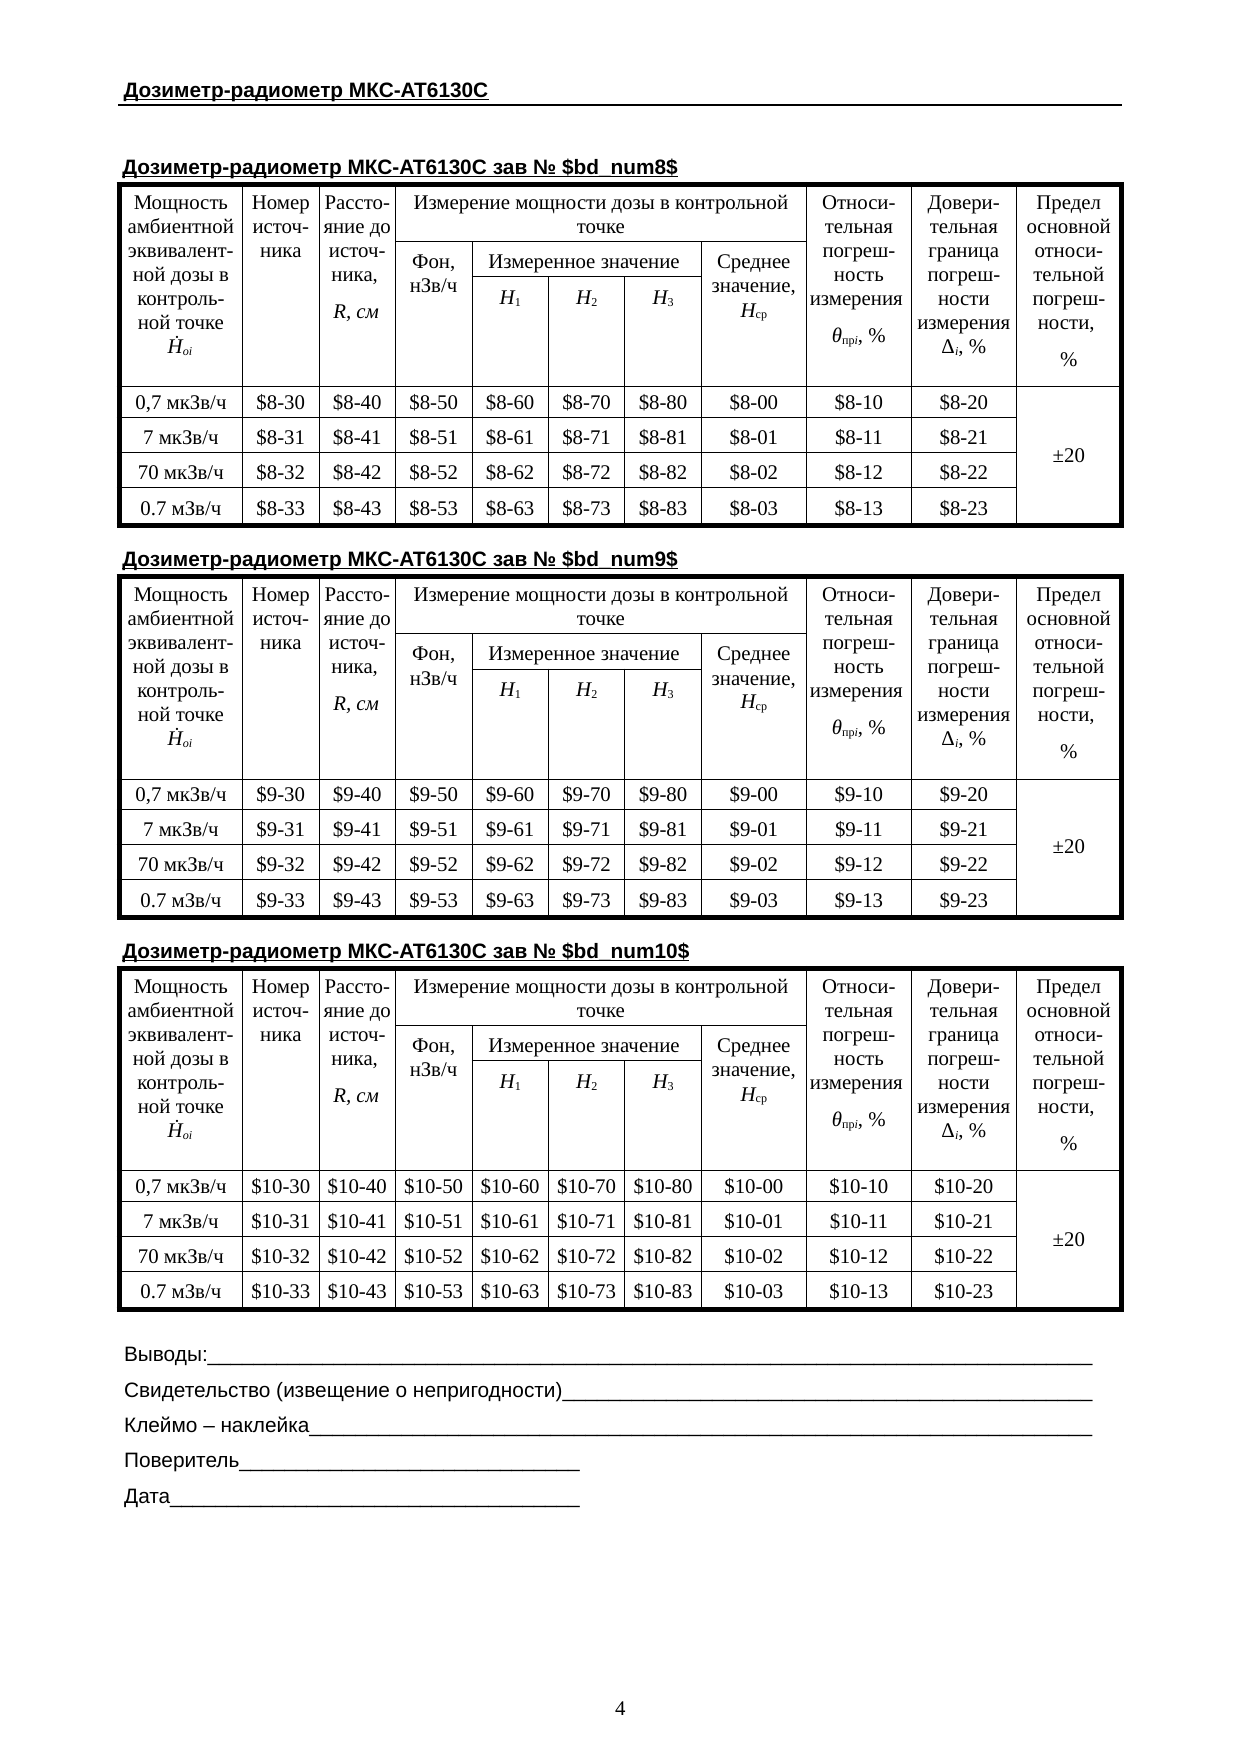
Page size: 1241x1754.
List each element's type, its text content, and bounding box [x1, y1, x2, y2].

table_cell $10-41 [320, 1202, 395, 1236]
table_cell $8-72 [549, 453, 624, 487]
table_cell $9-43 [320, 880, 395, 914]
table_cell Среднее значение, Hср [702, 242, 806, 386]
table_cell Клеймо – наклейка [118, 1407, 1122, 1442]
table_cell $10-01 [702, 1202, 806, 1236]
table_cell H1 [473, 670, 548, 778]
table_cell $9-51 [396, 810, 472, 844]
table_cell $10-73 [549, 1272, 624, 1307]
table_cell $9-13 [807, 880, 911, 914]
table_cell Довери-тельная граница погреш-ности измерения Δi, % [912, 187, 1016, 386]
table_cell 0,7 мкЗв/ч [122, 780, 242, 809]
table_cell $9-62 [473, 845, 548, 879]
table_cell $10-11 [807, 1202, 911, 1236]
table_cell $10-30 [243, 1171, 319, 1201]
table_cell $10-00 [702, 1171, 806, 1201]
table_cell 70 мкЗв/ч [122, 453, 242, 487]
table_cell Измеренное значение [473, 242, 701, 276]
table_cell Относи-тельная погреш-ность измерения θпрi, % [807, 187, 911, 386]
table_cell $10-43 [320, 1272, 395, 1307]
table_cell $9-61 [473, 810, 548, 844]
table_cell $10-32 [243, 1237, 319, 1271]
table_cell H3 [625, 670, 701, 778]
table_cell $9-50 [396, 780, 472, 809]
table_cell Свидетельство (извещение о непригодности) [118, 1372, 1122, 1407]
table_cell $9-21 [912, 810, 1016, 844]
table_cell $10-51 [396, 1202, 472, 1236]
table_cell Измерение мощности дозы в контрольной точке [396, 187, 806, 241]
table_cell Довери-тельная граница погреш-ности измерения Δi, % [912, 579, 1016, 778]
table_cell $8-80 [625, 387, 701, 417]
table_cell Рассто-яние до источ-ника, R, см [320, 971, 395, 1170]
table_cell Мощность амбиентной эквивалент-ной дозы в контроль-ной точке Ḣoi [122, 187, 242, 386]
table_cell $10-63 [473, 1272, 548, 1307]
table_cell ±20 [1017, 780, 1119, 914]
table_cell $10-82 [625, 1237, 701, 1271]
table_cell Предел основной относи-тельной погреш-ности, % [1017, 579, 1119, 778]
table_cell $10-33 [243, 1272, 319, 1307]
table_cell Относи-тельная погреш-ность измерения θпрi, % [807, 579, 911, 778]
table_header Дозиметр-радиометр МКС-AT6130C зав № $bd_num10$ [119, 920, 1121, 966]
table_header Выводы: [118, 1336, 1122, 1372]
table_cell $10-23 [912, 1272, 1016, 1307]
table_cell H2 [549, 277, 624, 386]
table_cell $10-80 [625, 1171, 701, 1201]
table_cell $9-80 [625, 780, 701, 809]
table_cell H3 [625, 1061, 701, 1170]
table_cell Довери-тельная граница погреш-ности измерения Δi, % [912, 971, 1016, 1170]
table_cell Мощность амбиентной эквивалент-ной дозы в контроль-ной точке Ḣoi [122, 579, 242, 778]
table_cell $9-41 [320, 810, 395, 844]
table_cell $10-12 [807, 1237, 911, 1271]
table_cell $8-51 [396, 418, 472, 452]
table_cell Фон, нЗв/ч [396, 634, 472, 778]
table_cell 70 мкЗв/ч [122, 1237, 242, 1271]
table_cell $9-00 [702, 780, 806, 809]
table_cell 0,7 мкЗв/ч [122, 387, 242, 417]
table_cell $8-00 [702, 387, 806, 417]
table_cell $8-73 [549, 488, 624, 523]
table_cell $8-12 [807, 453, 911, 487]
table_cell $10-40 [320, 1171, 395, 1201]
table_cell ±20 [1017, 387, 1119, 523]
table_cell $9-60 [473, 780, 548, 809]
table_cell $8-32 [243, 453, 319, 487]
table_cell $9-33 [243, 880, 319, 914]
table_cell $9-72 [549, 845, 624, 879]
table_cell $9-42 [320, 845, 395, 879]
table_cell $9-73 [549, 880, 624, 914]
table_cell H2 [549, 1061, 624, 1170]
table_cell $8-50 [396, 387, 472, 417]
table_cell Относи-тельная погреш-ность измерения θпрi, % [807, 971, 911, 1170]
table_cell 0.7 мЗв/ч [122, 880, 242, 914]
table_header Дозиметр-радиометр МКС-AT6130C зав № $bd_num8$ [119, 136, 1121, 182]
table_cell $8-02 [702, 453, 806, 487]
table_cell $8-01 [702, 418, 806, 452]
table_cell 0.7 мЗв/ч [122, 488, 242, 523]
table_cell Фон, нЗв/ч [396, 242, 472, 386]
table_cell $9-02 [702, 845, 806, 879]
table_cell $10-83 [625, 1272, 701, 1307]
table_cell $9-12 [807, 845, 911, 879]
table_header Дозиметр-радиометр МКС-AT6130C зав № $bd_num9$ [119, 528, 1121, 574]
table_cell $9-01 [702, 810, 806, 844]
table_cell $10-22 [912, 1237, 1016, 1271]
table_cell $10-42 [320, 1237, 395, 1271]
table_cell $10-62 [473, 1237, 548, 1271]
table_cell Фон, нЗв/ч [396, 1026, 472, 1170]
table_cell $8-13 [807, 488, 911, 523]
table_cell Рассто-яние до источ-ника, R, см [320, 187, 395, 386]
table_cell $8-42 [320, 453, 395, 487]
table_cell $9-22 [912, 845, 1016, 879]
table_cell $8-83 [625, 488, 701, 523]
table_cell $10-21 [912, 1202, 1016, 1236]
table_cell $8-11 [807, 418, 911, 452]
table_cell $8-70 [549, 387, 624, 417]
table_cell $8-53 [396, 488, 472, 523]
table_cell $8-10 [807, 387, 911, 417]
table_cell $10-02 [702, 1237, 806, 1271]
table_cell $10-10 [807, 1171, 911, 1201]
table_cell Номер источ-ника [243, 971, 319, 1170]
table_cell 0,7 мкЗв/ч [122, 1171, 242, 1201]
table_cell $9-03 [702, 880, 806, 914]
table_cell H1 [473, 1061, 548, 1170]
table_cell $8-62 [473, 453, 548, 487]
table_cell 70 мкЗв/ч [122, 845, 242, 879]
table_cell $10-13 [807, 1272, 911, 1307]
table_cell Среднее значение, Hср [702, 1026, 806, 1170]
table_cell $10-72 [549, 1237, 624, 1271]
table_cell $8-71 [549, 418, 624, 452]
table_cell $8-21 [912, 418, 1016, 452]
table_cell $10-20 [912, 1171, 1016, 1201]
table_cell Номер источ-ника [243, 187, 319, 386]
table_cell $8-52 [396, 453, 472, 487]
table_cell $10-31 [243, 1202, 319, 1236]
table_cell $9-63 [473, 880, 548, 914]
table_cell $9-11 [807, 810, 911, 844]
table_cell Среднее значение, Hср [702, 634, 806, 778]
table_cell 0.7 мЗв/ч [122, 1272, 242, 1307]
table_cell $9-82 [625, 845, 701, 879]
table_cell $9-81 [625, 810, 701, 844]
table_cell $8-81 [625, 418, 701, 452]
table_cell Мощность амбиентной эквивалент-ной дозы в контроль-ной точке Ḣoi [122, 971, 242, 1170]
table_cell Измерение мощности дозы в контрольной точке [396, 971, 806, 1025]
table_cell $10-81 [625, 1202, 701, 1236]
table_cell $9-32 [243, 845, 319, 879]
table_cell $9-30 [243, 780, 319, 809]
table_cell Поверитель [118, 1443, 1122, 1478]
table_cell $9-31 [243, 810, 319, 844]
table_cell $8-40 [320, 387, 395, 417]
table_cell $9-52 [396, 845, 472, 879]
table_cell $9-23 [912, 880, 1016, 914]
table_cell $10-60 [473, 1171, 548, 1201]
table_cell $8-61 [473, 418, 548, 452]
table_cell $10-50 [396, 1171, 472, 1201]
table_cell $9-40 [320, 780, 395, 809]
table_cell H3 [625, 277, 701, 386]
table_cell Измеренное значение [473, 1026, 701, 1060]
table_cell $8-23 [912, 488, 1016, 523]
table_cell Предел основной относи-тельной погреш-ности, % [1017, 187, 1119, 386]
table_cell $10-03 [702, 1272, 806, 1307]
table_cell $10-71 [549, 1202, 624, 1236]
table_cell $9-10 [807, 780, 911, 809]
table_cell $8-82 [625, 453, 701, 487]
table_cell Рассто-яние до источ-ника, R, см [320, 579, 395, 778]
table_cell $8-60 [473, 387, 548, 417]
table_cell $8-22 [912, 453, 1016, 487]
table_cell Номер источ-ника [243, 579, 319, 778]
table_cell $10-70 [549, 1171, 624, 1201]
table_cell $8-31 [243, 418, 319, 452]
table_cell $8-20 [912, 387, 1016, 417]
table_cell 7 мкЗв/ч [122, 810, 242, 844]
table_cell $10-52 [396, 1237, 472, 1271]
table_cell $9-53 [396, 880, 472, 914]
table_cell $8-30 [243, 387, 319, 417]
table_cell $8-41 [320, 418, 395, 452]
table_cell $9-20 [912, 780, 1016, 809]
table_cell $8-63 [473, 488, 548, 523]
table_cell $10-61 [473, 1202, 548, 1236]
table_cell $9-70 [549, 780, 624, 809]
table_cell Предел основной относи-тельной погреш-ности, % [1017, 971, 1119, 1170]
table_cell 7 мкЗв/ч [122, 418, 242, 452]
table_cell Дата [118, 1478, 1122, 1513]
table_cell $9-83 [625, 880, 701, 914]
table_cell $8-03 [702, 488, 806, 523]
table_cell 7 мкЗв/ч [122, 1202, 242, 1236]
table_cell $8-43 [320, 488, 395, 523]
table_cell Измерение мощности дозы в контрольной точке [396, 579, 806, 633]
table_cell ±20 [1017, 1171, 1119, 1307]
table_cell H2 [549, 670, 624, 778]
table_cell $9-71 [549, 810, 624, 844]
table_cell H1 [473, 277, 548, 386]
table_cell Измеренное значение [473, 634, 701, 668]
table_cell $10-53 [396, 1272, 472, 1307]
table_cell $8-33 [243, 488, 319, 523]
